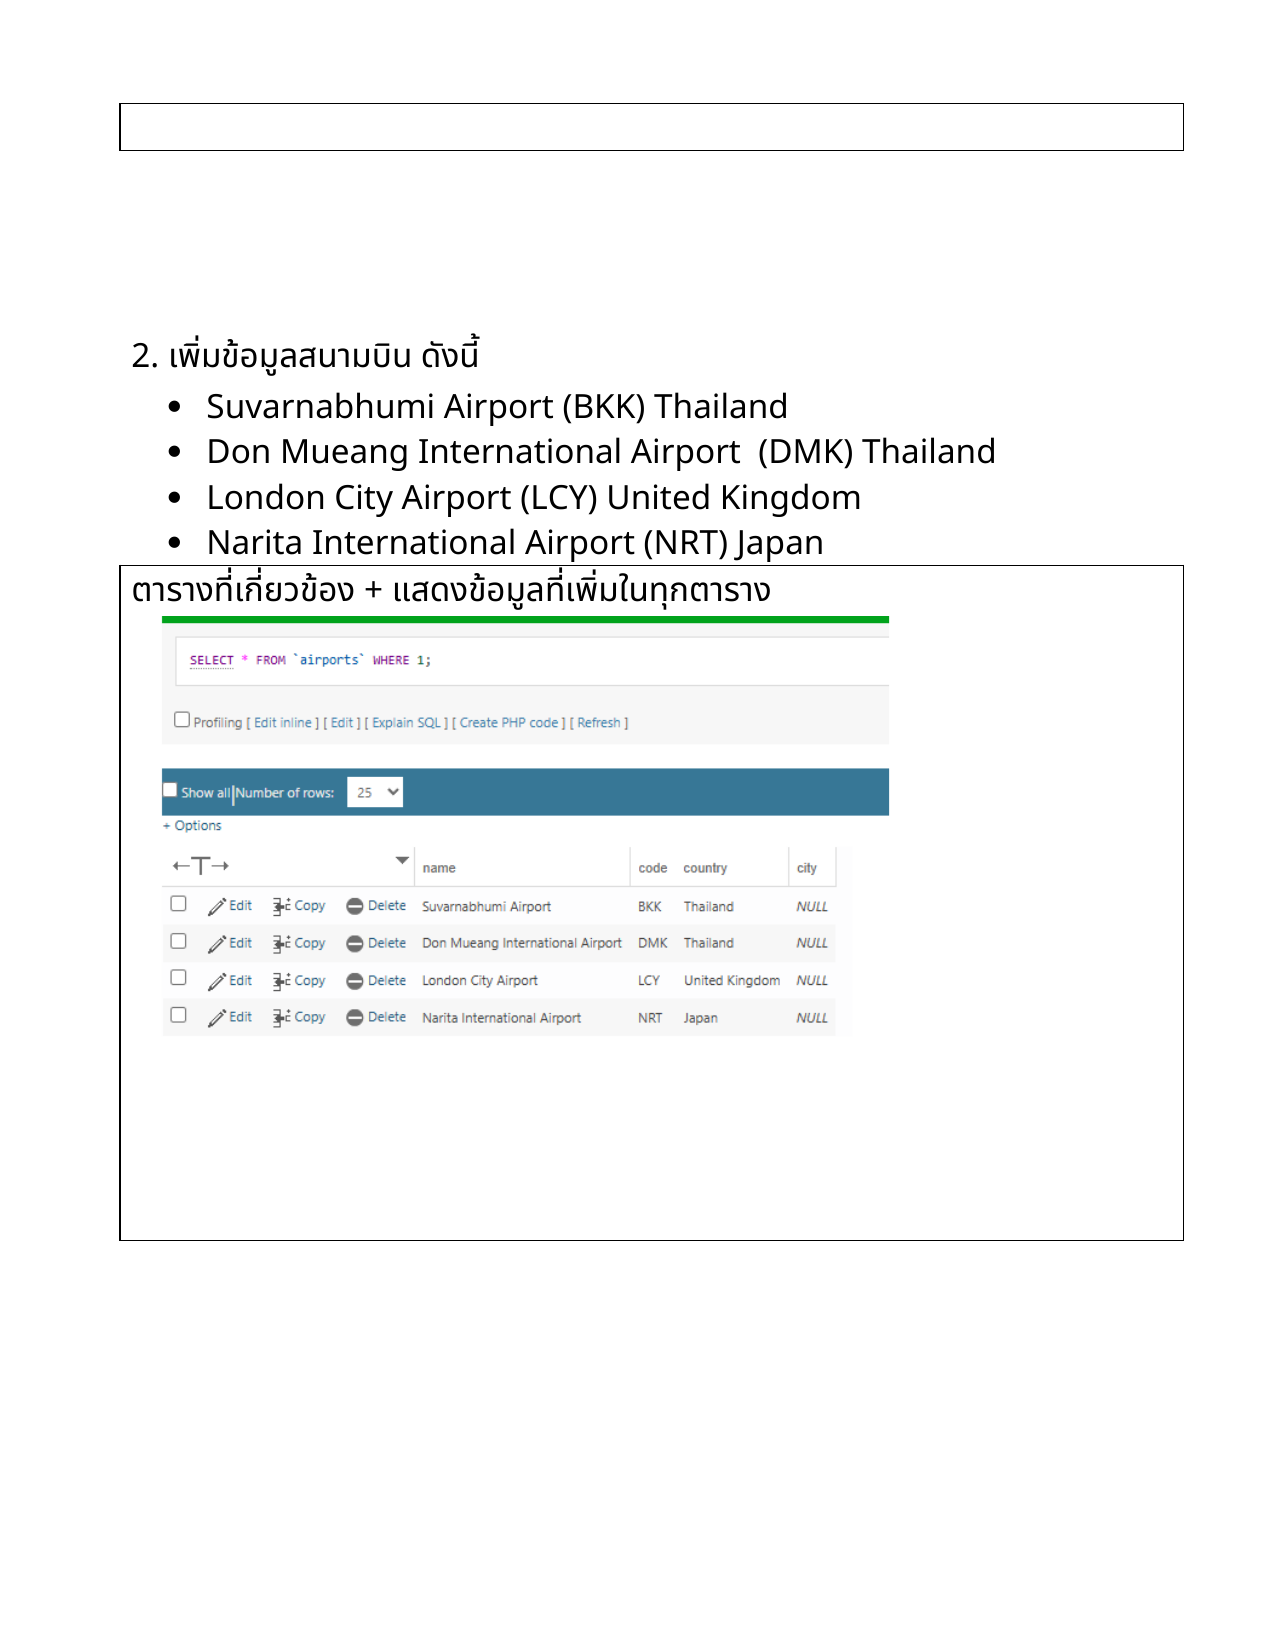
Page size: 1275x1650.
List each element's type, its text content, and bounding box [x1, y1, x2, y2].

table_header ตารางที่เกี่ยวข้อง + แสดงข้อมูลที่เพิ่มในทุกตาราง [121, 566, 1183, 1240]
list Don Mueang International Airport (DMK) Thailand [169, 428, 1172, 474]
picture [150, 616, 890, 1053]
text 2. เพิ่มข้อมูลสนามบิน ดังนี้ [131, 332, 1172, 383]
table_header [121, 104, 1183, 149]
list Narita International Airport (NRT) Japan [169, 519, 1172, 564]
list London City Airport (LCY) United Kingdom [169, 474, 1172, 519]
list Suvarnabhumi Airport (BKK) Thailand [169, 383, 1172, 428]
